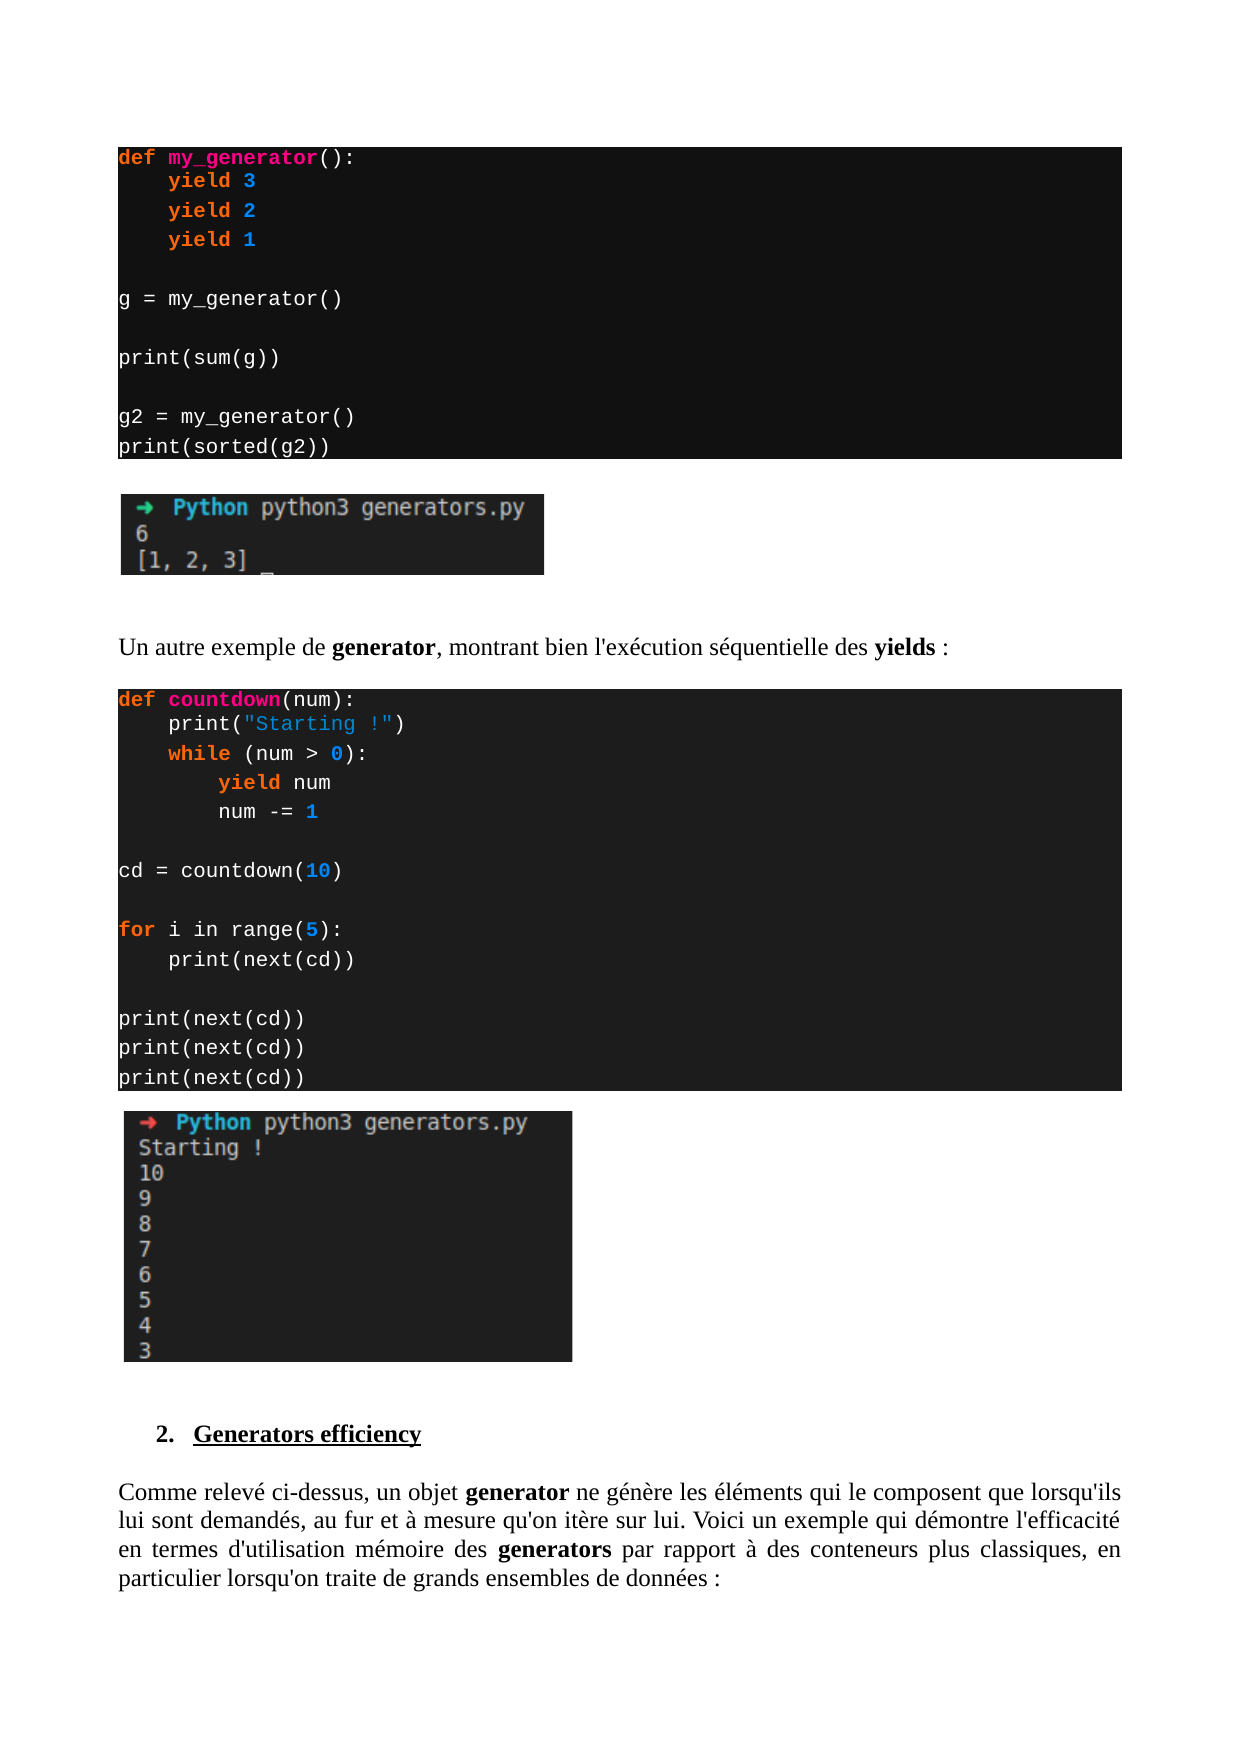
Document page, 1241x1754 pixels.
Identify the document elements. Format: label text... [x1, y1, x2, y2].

list Generators efficiency [156, 1419, 1122, 1448]
text print(next(cd)) [118, 1037, 1122, 1061]
text def countdown(num): [118, 689, 1122, 713]
text print(sum(g)) [118, 347, 1122, 371]
text print(sorted(g2)) [118, 436, 1122, 459]
text g2 = my_generator() [118, 406, 1122, 430]
text yield 3 [118, 171, 1122, 194]
text g = my_generator() [118, 288, 1122, 312]
text print(next(cd)) [118, 1008, 1122, 1032]
text for i in range(5): [118, 919, 1122, 943]
text Un autre exemple de generator, montrant bien l'exécution séquentielle des yields : [118, 632, 1122, 661]
text cd = countdown(10) [118, 861, 1122, 884]
text def my_generator(): [118, 147, 1122, 171]
text print(next(cd)) [118, 1067, 1122, 1091]
text Comme relevé ci-dessus, un objet generator ne génère les éléments qui le composent que lorsqu'ils lui sont demandés, au fur et à mesure qu'on itère sur lui. Voici un exemple qui démontre l'efficacité en termes d'utilisation mémoire des generators par rapport à des conteneurs plus classiques, en particulier lorsqu'on traite de grands ensembles de données : [118, 1477, 1122, 1592]
text num -= 1 [118, 802, 1122, 825]
text print(next(cd)) [118, 949, 1122, 973]
text yield 2 [118, 200, 1122, 224]
text yield 1 [118, 229, 1122, 253]
text while (num > 0): [118, 743, 1122, 766]
text yield num [118, 772, 1122, 796]
text print("Starting !") [118, 713, 1122, 737]
